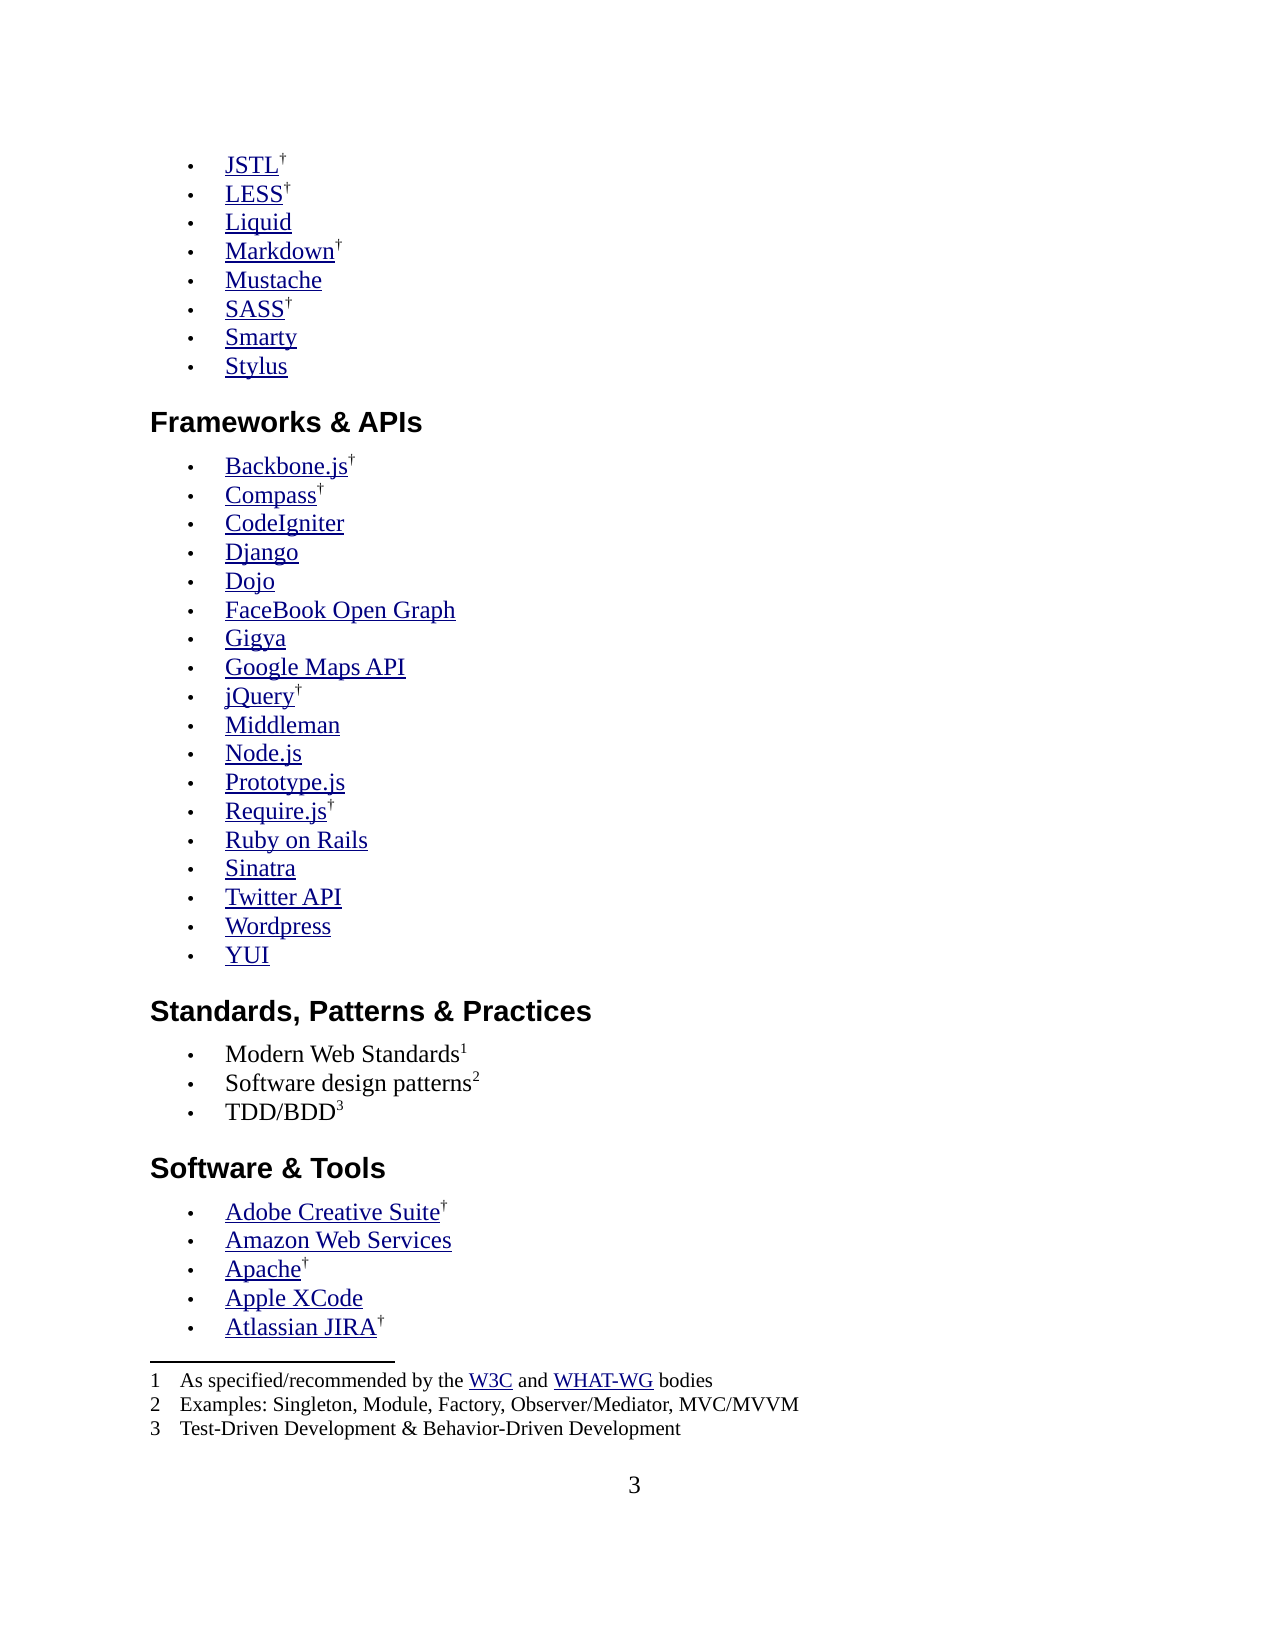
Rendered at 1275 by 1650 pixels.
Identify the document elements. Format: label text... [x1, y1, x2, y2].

list Examples: Singleton, Module, Factory, Observer/Mediator, MVC/MVVM [150, 1392, 1125, 1416]
list Compass† [187, 480, 1125, 508]
list Mustache [187, 265, 1125, 294]
list YUI [187, 940, 1125, 968]
list Node.js [187, 738, 1125, 767]
list As specified/recommended by the W3C and WHAT-WG bodies [150, 1368, 1125, 1392]
list LESS† [187, 179, 1125, 207]
list Apache† [187, 1254, 1125, 1283]
list Dojo [187, 566, 1125, 595]
list Gigya [187, 623, 1125, 652]
list jQuery† [187, 681, 1125, 710]
list Apple XCode [187, 1283, 1125, 1312]
list Software design patterns [187, 1068, 1125, 1097]
list Middleman [187, 710, 1125, 738]
list Smarty [187, 322, 1125, 351]
list Sinatra [187, 853, 1125, 882]
list Ruby on Rails [187, 825, 1125, 853]
list Adobe Creative Suite† [187, 1197, 1125, 1226]
list SASS† [187, 294, 1125, 322]
list Google Maps API [187, 652, 1125, 681]
subtitle Standards, Patterns & Practices [150, 993, 1125, 1027]
subtitle Frameworks & APIs [150, 405, 1125, 438]
list Modern Web Standards [187, 1039, 1125, 1068]
list CodeIgniter [187, 508, 1125, 537]
list Test-Driven Development & Behavior-Driven Development [150, 1416, 1125, 1440]
list Wordpress [187, 911, 1125, 940]
subtitle Software & Tools [150, 1151, 1125, 1184]
list Stylus [187, 351, 1125, 380]
list JSTL† [187, 150, 1125, 179]
list Amazon Web Services [187, 1226, 1125, 1254]
list Prototype.js [187, 767, 1125, 796]
list Backbone.js† [187, 451, 1125, 480]
list Atlassian JIRA† [187, 1312, 1125, 1341]
list Twitter API [187, 882, 1125, 911]
list FaceBook Open Graph [187, 595, 1125, 623]
list Liquid [187, 207, 1125, 236]
list Markdown† [187, 236, 1125, 265]
list Require.js† [187, 796, 1125, 825]
list TDD/BDD [187, 1097, 1125, 1126]
list Django [187, 537, 1125, 566]
